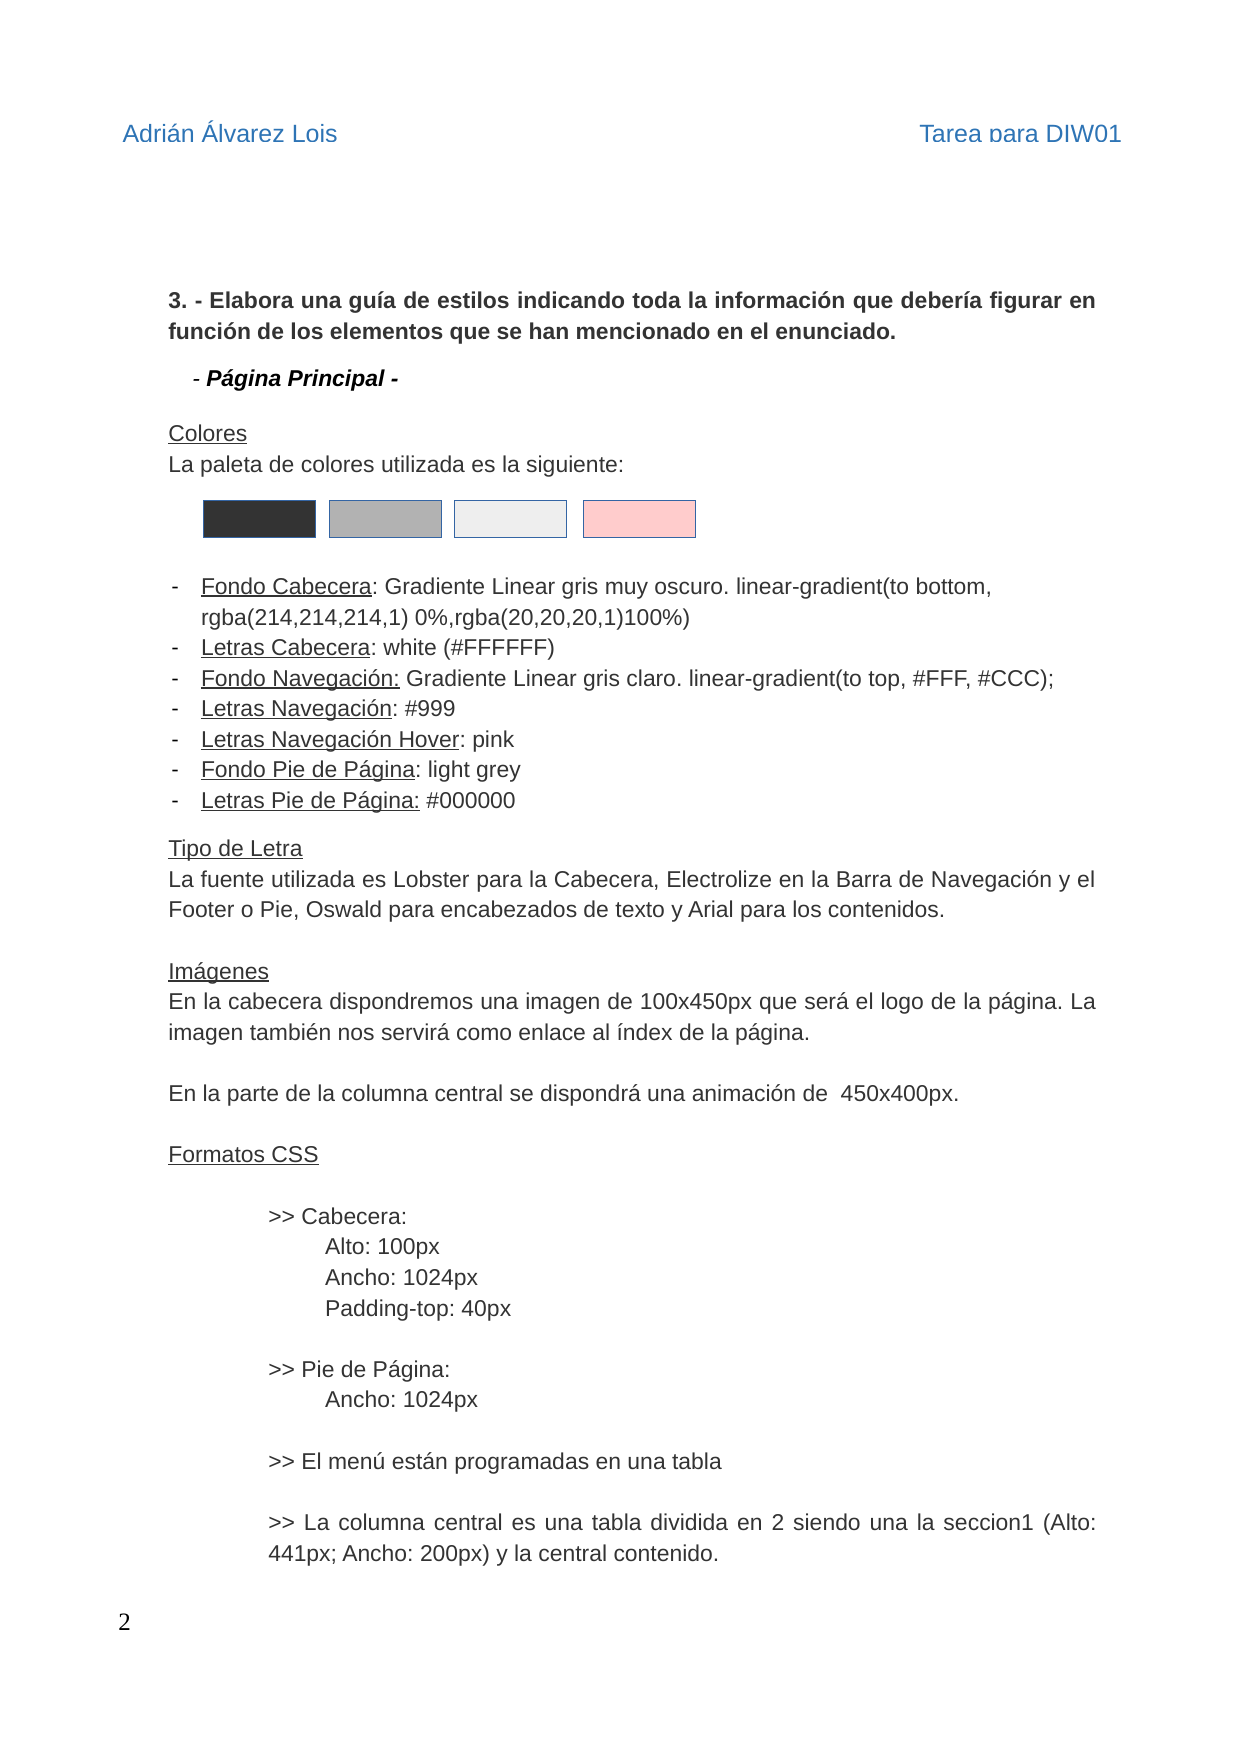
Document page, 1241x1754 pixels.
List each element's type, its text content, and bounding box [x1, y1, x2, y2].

text En la cabecera dispondremos una imagen de 100x450px que será el logo de la página. La imagen también nos servirá como enlace al índex de la página. [168, 984, 1097, 1045]
list Letras Navegación Hover: pink [171, 722, 1098, 753]
list >> La columna central es una tabla dividida en 2 siendo una la seccion1 (Alto: 441px; Ancho: 200px) y la central contenido. [231, 1505, 1097, 1566]
text La fuente utilizada es Lobster para la Cabecera, Electrolize en la Barra de Navegación y el Footer o Pie, Oswald para encabezados de texto y Arial para los contenidos. [168, 862, 1097, 923]
list Ancho: 1024px [287, 1260, 1097, 1290]
text Tipo de Letra [168, 831, 1097, 862]
list Letras Pie de Página: #000000 [171, 784, 1098, 814]
list Ancho: 1024px [287, 1382, 1097, 1413]
list Fondo Cabecera: Gradiente Linear gris muy oscuro. linear-gradient(to bottom, rgba(214,214,214,1) 0%,rgba(20,20,20,1)100%) [171, 569, 1098, 631]
text La paleta de colores utilizada es la siguiente: [168, 447, 1097, 477]
subtitle - Página Principal - [118, 365, 1122, 391]
list Padding-top: 40px [287, 1290, 1097, 1321]
text Colores [168, 416, 1097, 447]
list Fondo Pie de Página: light grey [171, 753, 1098, 784]
list >> Cabecera: [231, 1198, 1097, 1229]
list Letras Navegación: #999 [171, 692, 1098, 722]
list Fondo Navegación: Gradiente Linear gris claro. linear-gradient(to top, #FFF, #CCC); [171, 661, 1098, 692]
list >> Pie de Página: [231, 1352, 1097, 1382]
list >> El menú están programadas en una tabla [231, 1443, 1097, 1474]
list 3. - Elabora una guía de estilos indicando toda la información que debería figurar en función de los elementos que se han mencionado en el enunciado. [131, 283, 1097, 344]
list Alto: 100px [287, 1229, 1097, 1260]
text Formatos CSS [168, 1137, 1097, 1168]
text En la parte de la columna central se dispondrá una animación de 450x400px. [168, 1076, 1097, 1107]
list Letras Cabecera: white (#FFFFFF) [171, 631, 1098, 661]
text Imágenes [168, 953, 1097, 984]
